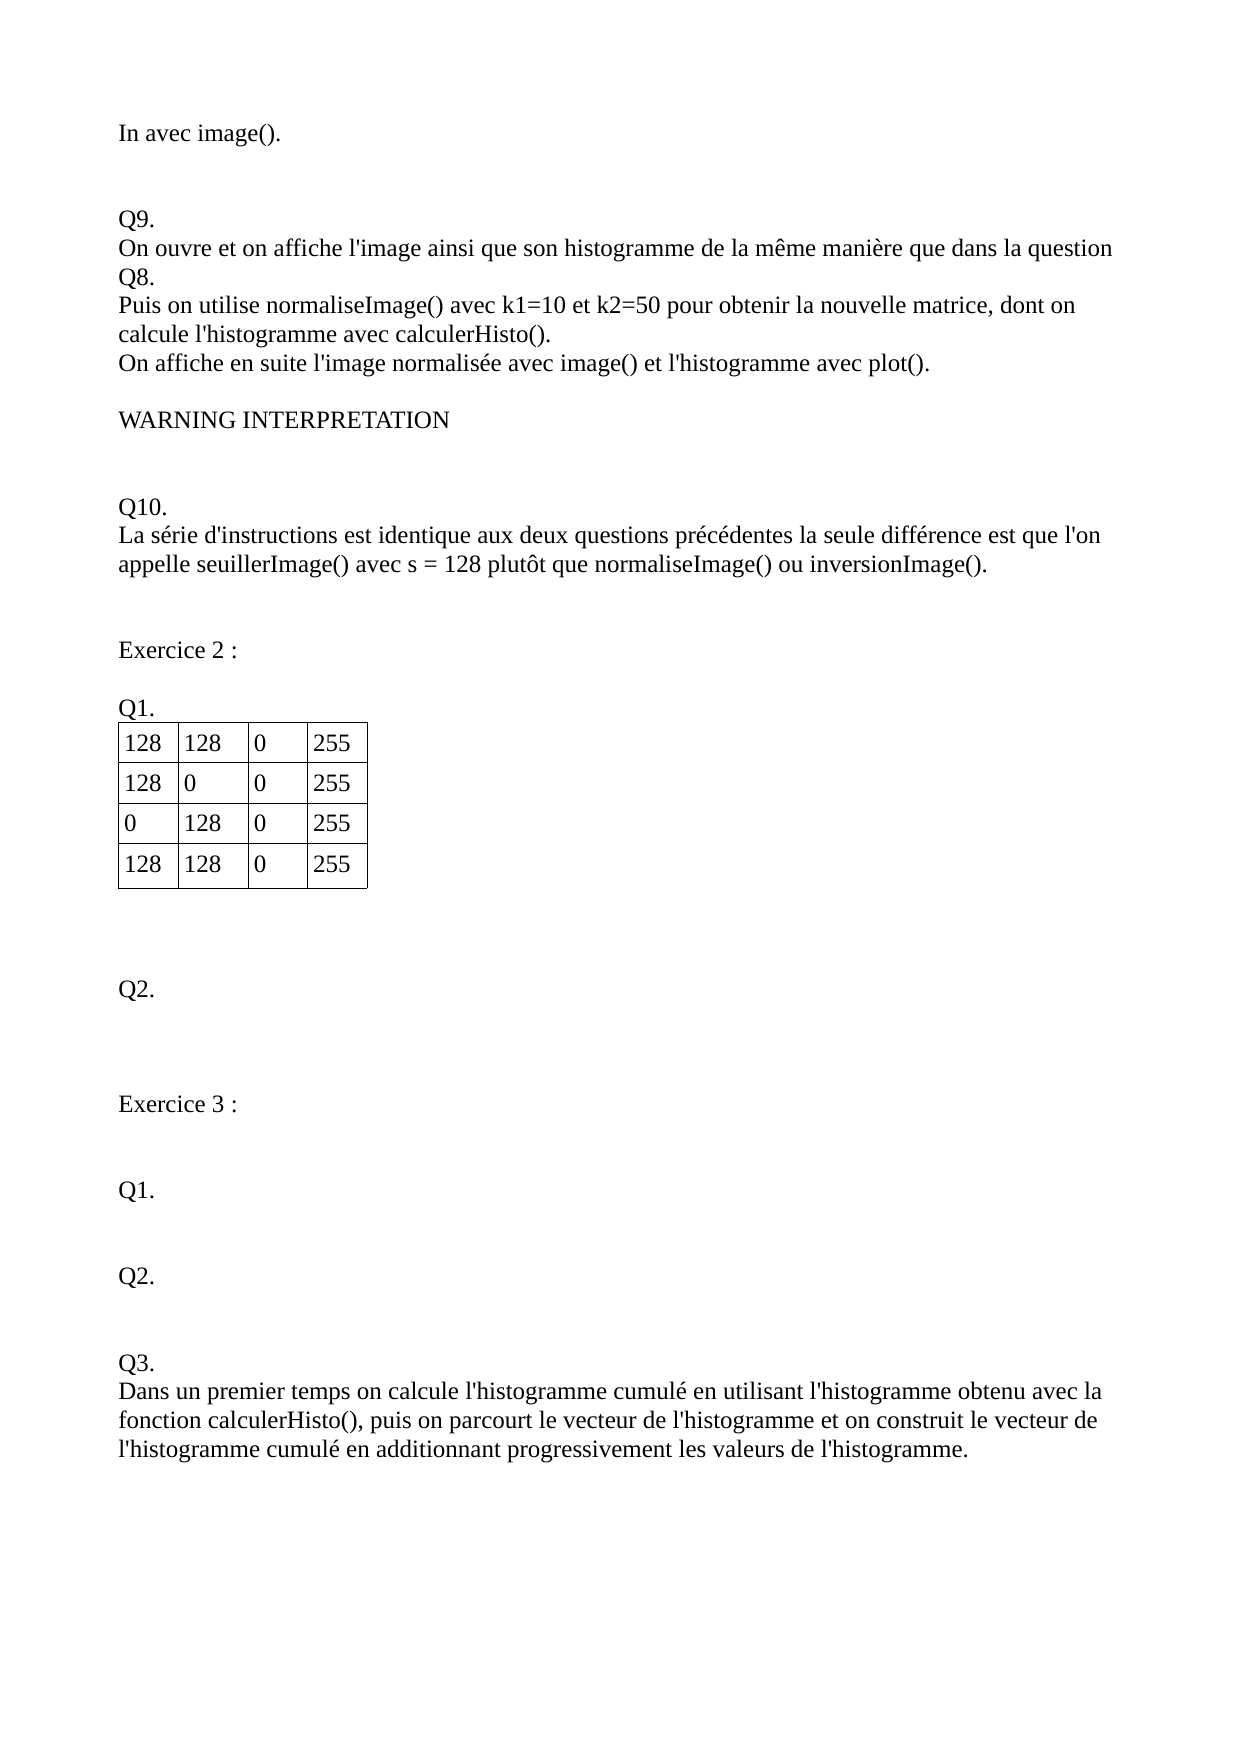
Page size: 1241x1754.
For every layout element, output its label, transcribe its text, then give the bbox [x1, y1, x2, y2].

text Q3. [118, 1348, 1122, 1376]
table_cell 128 [179, 844, 248, 887]
table_header 255 [308, 723, 367, 762]
table_cell 255 [308, 763, 367, 802]
table_header 128 [119, 723, 178, 762]
table_cell 0 [249, 844, 307, 887]
table_cell 0 [249, 804, 307, 843]
text Q2. [118, 1261, 1122, 1290]
text Q9. [118, 204, 1122, 233]
text La série d'instructions est identique aux deux questions précédentes la seule différence est que l'on appelle seuillerImage() avec s = 128 plutôt que normaliseImage() ou inversionImage(). [118, 521, 1122, 578]
text Puis on utilise normaliseImage() avec k1=10 et k2=50 pour obtenir la nouvelle matrice, dont on calcule l'histogramme avec calculerHisto(). [118, 291, 1122, 348]
table_header 128 [179, 723, 248, 762]
text On affiche en suite l'image normalisée avec image() et l'histogramme avec plot(). [118, 348, 1122, 377]
table_cell 128 [119, 844, 178, 887]
text In avec image(). [118, 118, 1122, 147]
text Exercice 3 : [118, 1089, 1122, 1118]
table_cell 0 [249, 763, 307, 802]
table_cell 128 [179, 804, 248, 843]
table_cell 0 [179, 763, 248, 802]
text Exercice 2 : [118, 636, 1122, 664]
text On ouvre et on affiche l'image ainsi que son histogramme de la même manière que dans la question Q8. [118, 233, 1122, 291]
text WARNING INTERPRETATION [118, 406, 1122, 434]
table_cell 0 [119, 804, 178, 843]
table_cell 128 [119, 763, 178, 802]
table_cell 255 [308, 844, 367, 887]
text Q1. [118, 693, 1122, 722]
text Q10. [118, 492, 1122, 521]
text Q2. [118, 974, 1122, 1003]
table_cell 255 [308, 804, 367, 843]
text Q1. [118, 1175, 1122, 1204]
table_header 0 [249, 723, 307, 762]
text Dans un premier temps on calcule l'histogramme cumulé en utilisant l'histogramme obtenu avec la fonction calculerHisto(), puis on parcourt le vecteur de l'histogramme et on construit le vecteur de l'histogramme cumulé en additionnant progressivement les valeurs de l'histogramme. [118, 1376, 1122, 1463]
